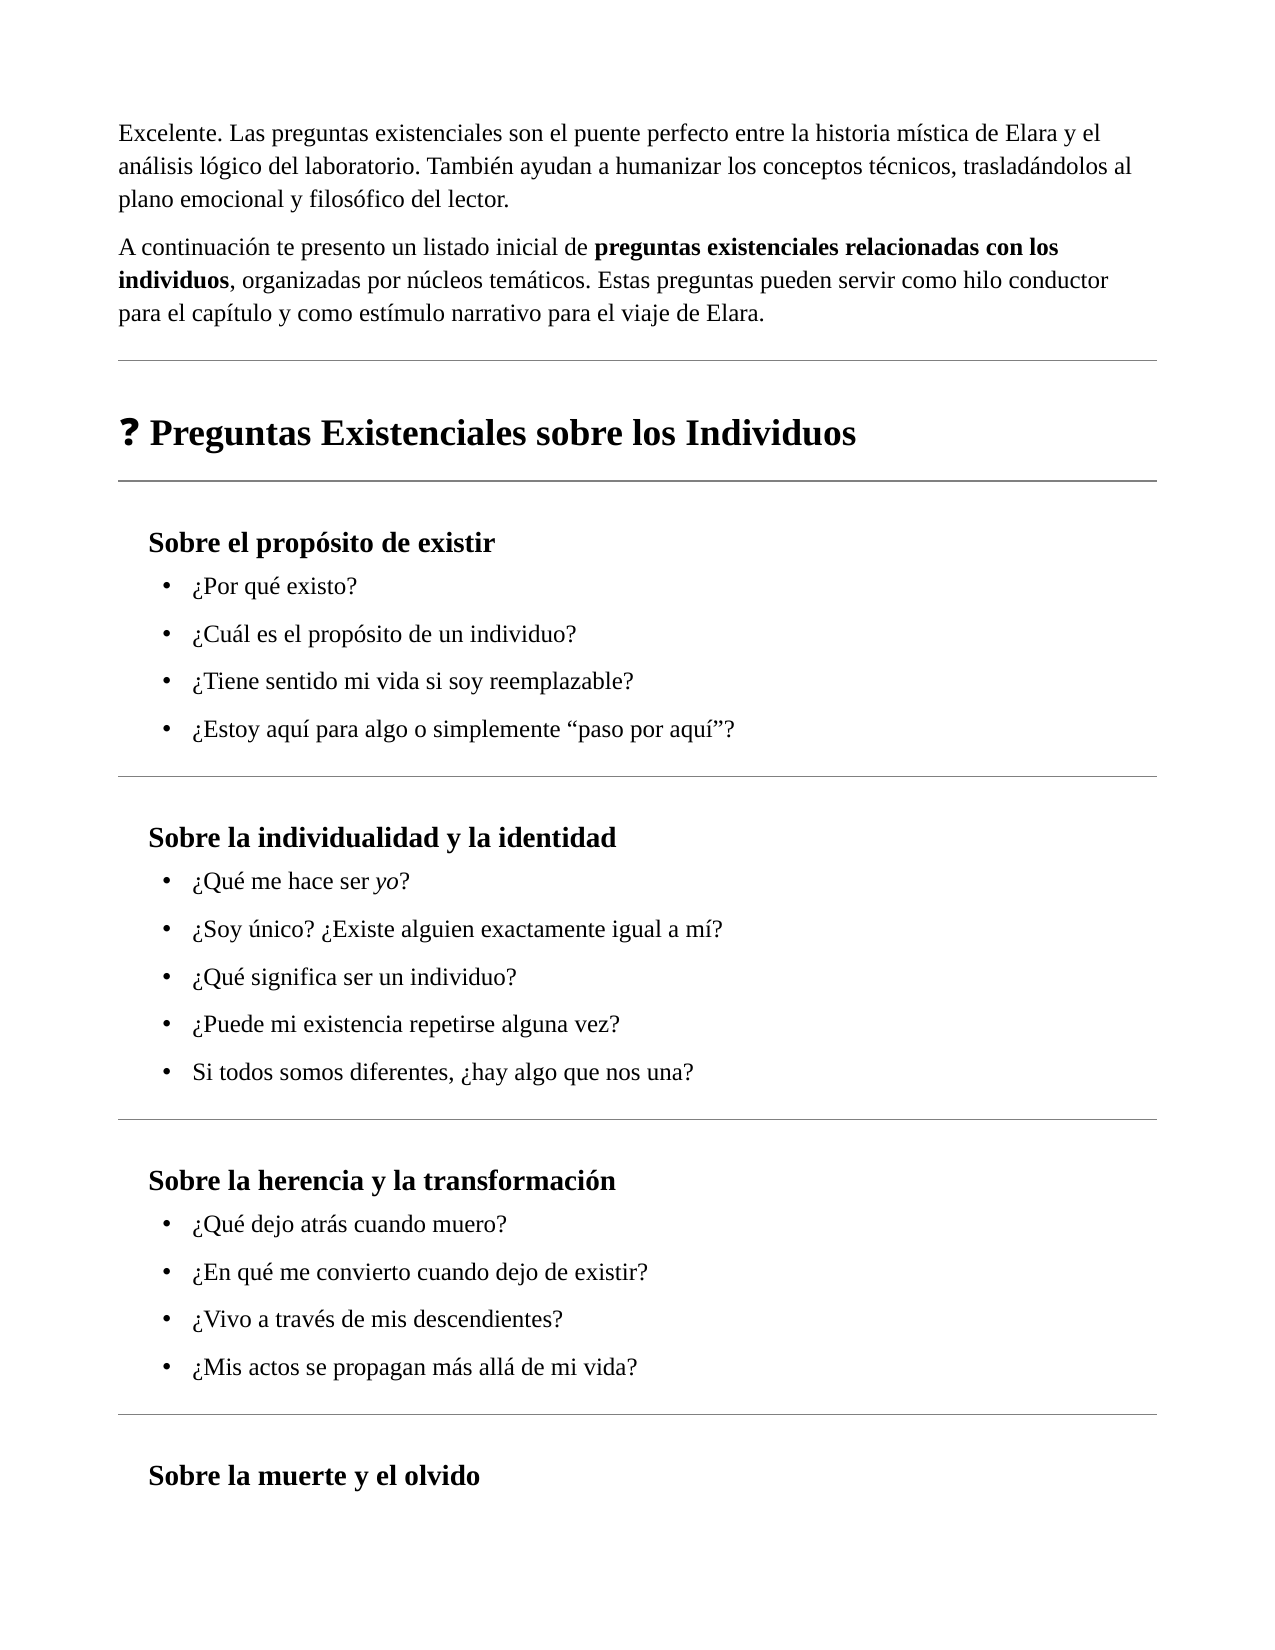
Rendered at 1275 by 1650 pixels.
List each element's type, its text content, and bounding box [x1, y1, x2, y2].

list ¿Tiene sentido mi vida si soy reemplazable? [162, 666, 1157, 695]
list ¿Soy único? ¿Existe alguien exactamente igual a mí? [162, 914, 1157, 943]
list ¿Qué me hace ser yo? [162, 866, 1157, 895]
subtitle ❓ Preguntas Existenciales sobre los Individuos [118, 411, 1157, 454]
list ¿Puede mi existencia repetirse alguna vez? [162, 1009, 1157, 1038]
subtitle 💀 Sobre la muerte y el olvido [118, 1458, 1157, 1492]
subtitle 🌱 Sobre el propósito de existir [118, 525, 1157, 558]
list ¿Qué dejo atrás cuando muero? [162, 1209, 1157, 1238]
list Si todos somos diferentes, ¿hay algo que nos una? [162, 1057, 1157, 1086]
text A continuación te presento un listado inicial de preguntas existenciales relacionadas con los individuos, organizadas por núcleos temáticos. Estas preguntas pueden servir como hilo conductor para el capítulo y como estímulo narrativo para el viaje de Elara. [118, 232, 1157, 327]
subtitle 🔄 Sobre la individualidad y la identidad [118, 820, 1157, 854]
list ¿Mis actos se propagan más allá de mi vida? [162, 1352, 1157, 1381]
list ¿Estoy aquí para algo o simplemente “paso por aquí”? [162, 714, 1157, 743]
subtitle 🧬 Sobre la herencia y la transformación [118, 1163, 1157, 1197]
list ¿Qué significa ser un individuo? [162, 962, 1157, 990]
list ¿En qué me convierto cuando dejo de existir? [162, 1257, 1157, 1286]
list ¿Cuál es el propósito de un individuo? [162, 619, 1157, 647]
list ¿Vivo a través de mis descendientes? [162, 1304, 1157, 1333]
list ¿Por qué existo? [162, 571, 1157, 600]
text Excelente. Las preguntas existenciales son el puente perfecto entre la historia mística de Elara y el análisis lógico del laboratorio. También ayudan a humanizar los conceptos técnicos, trasladándolos al plano emocional y filosófico del lector. [118, 118, 1157, 213]
